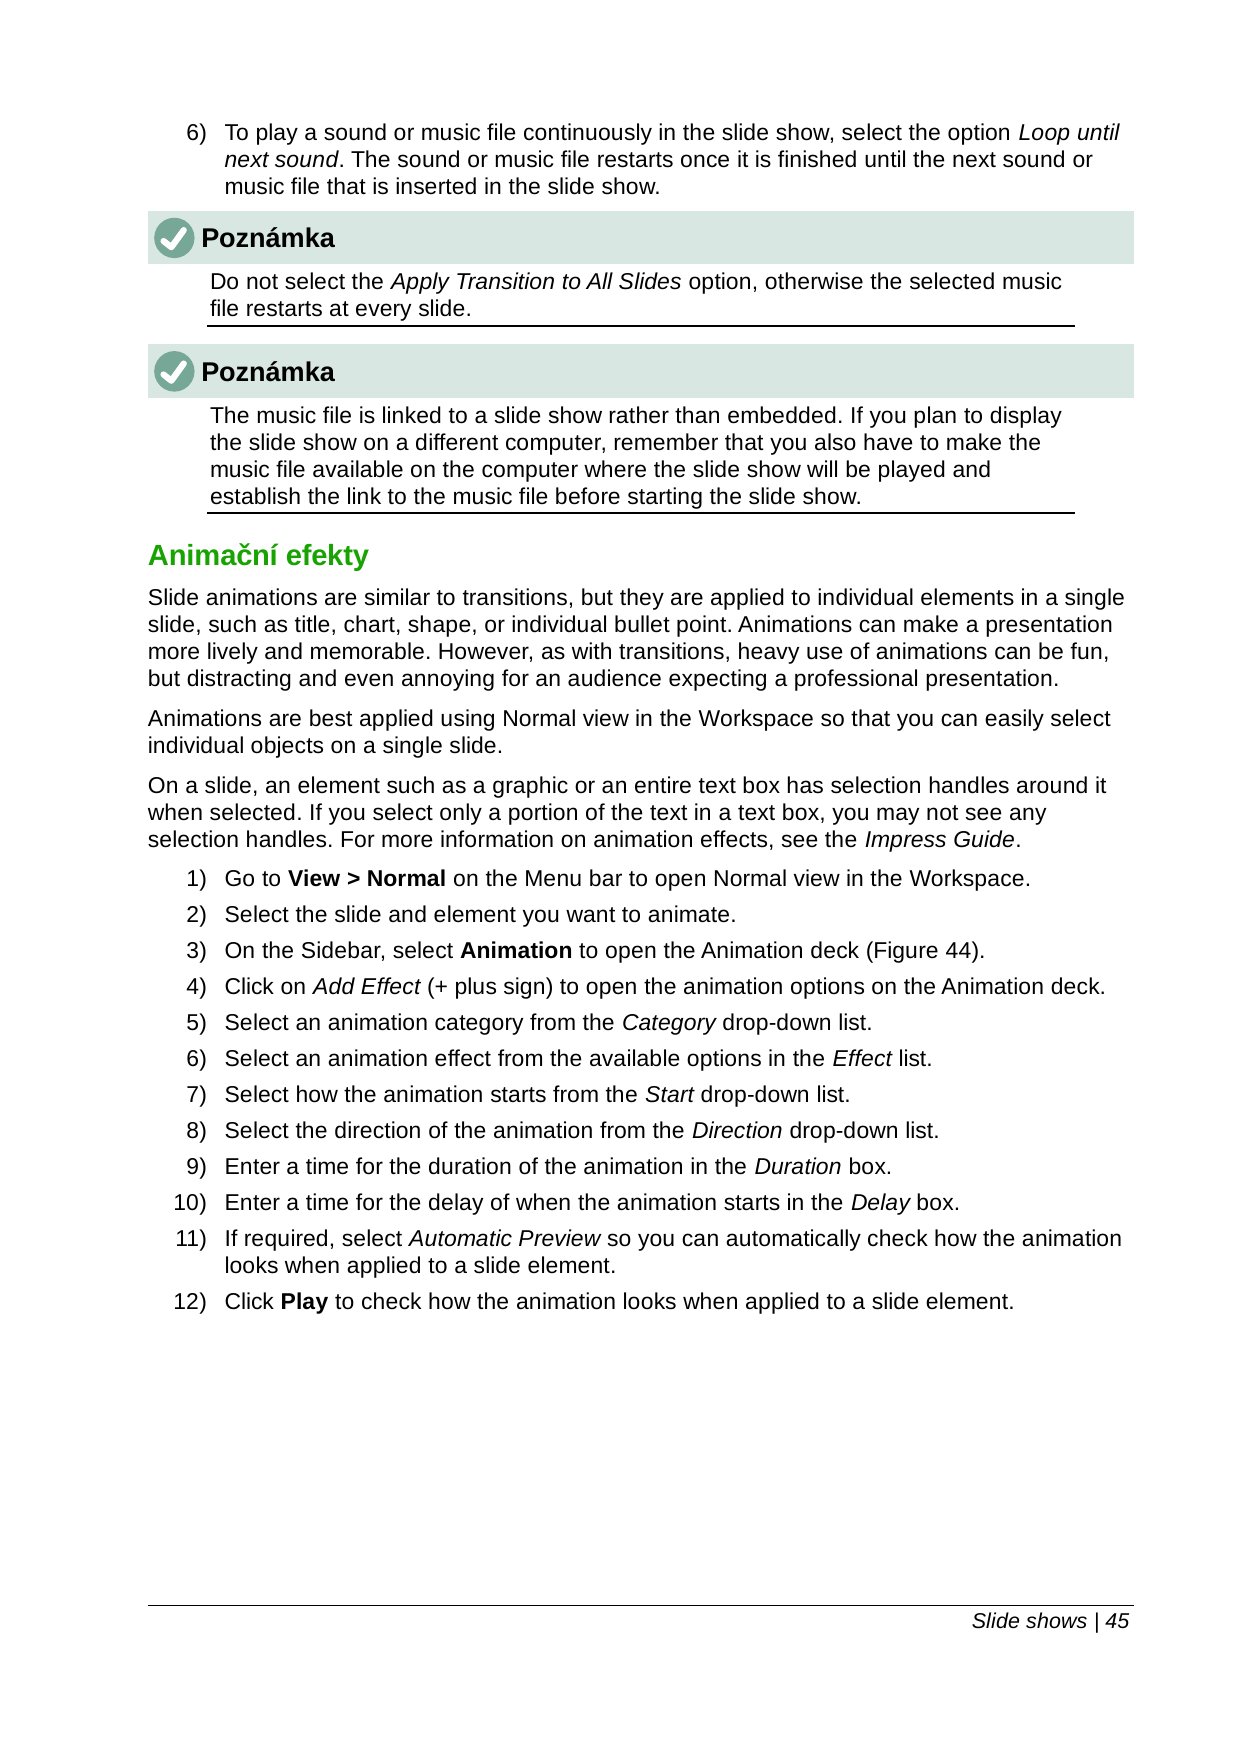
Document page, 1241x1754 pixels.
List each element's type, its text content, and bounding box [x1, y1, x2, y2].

list Select an animation effect from the available options in the Effect list. [207, 1044, 1134, 1071]
list Select the slide and element you want to animate. [207, 901, 1134, 928]
list Click on Add Effect (+ plus sign) to open the animation options on the Animation deck. [207, 972, 1134, 999]
subtitle Poznámka [148, 344, 1134, 398]
list Select an animation category from the Category drop-down list. [207, 1008, 1134, 1036]
list Select the direction of the animation from the Direction drop-down list. [207, 1116, 1134, 1143]
text On a slide, an element such as a graphic or an entire text box has selection handles around it when selected. If you select only a portion of the text in a text box, you may not see any selection handles. For more information on animation effects, see the Impress Guide. [148, 771, 1134, 852]
list Enter a time for the delay of when the animation starts in the Delay box. [207, 1188, 1134, 1215]
subtitle Animační efekty [148, 538, 1134, 572]
text The music file is linked to a slide show rather than embedded. If you plan to display the slide show on a different computer, remember that you also have to make the music file available on the computer where the slide show will be played and establish the link to the music file before starting the slide show. [207, 398, 1075, 512]
list Select how the animation starts from the Start drop-down list. [207, 1080, 1134, 1107]
text Animations are best applied using Normal view in the Workspace so that you can easily select individual objects on a single slide. [148, 704, 1134, 758]
text Slide animations are similar to transitions, but they are applied to individual elements in a single slide, such as title, chart, shape, or individual bullet point. Animations can make a presentation more lively and memorable. However, as with transitions, heavy use of animations can be fun, but distracting and even annoying for an audience expecting a professional presentation. [148, 583, 1134, 692]
text Do not select the Apply Transition to All Slides option, otherwise the selected music file restarts at every slide. [207, 264, 1075, 325]
list If required, select Automatic Preview so you can automatically check how the animation looks when applied to a slide element. [207, 1224, 1134, 1278]
list On the Sidebar, select Animation to open the Animation deck (Figure 44). [207, 937, 1134, 964]
list Click Play to check how the animation looks when applied to a slide element. [207, 1287, 1134, 1314]
list Go to View > Normal on the Menu bar to open Normal view in the Workspace. [207, 865, 1134, 892]
subtitle Poznámka [148, 211, 1134, 264]
list To play a sound or music file continuously in the slide show, select the option Loop until next sound. The sound or music file restarts once it is finished until the next sound or music file that is inserted in the slide show. [207, 118, 1134, 199]
list Enter a time for the duration of the animation in the Duration box. [207, 1152, 1134, 1179]
